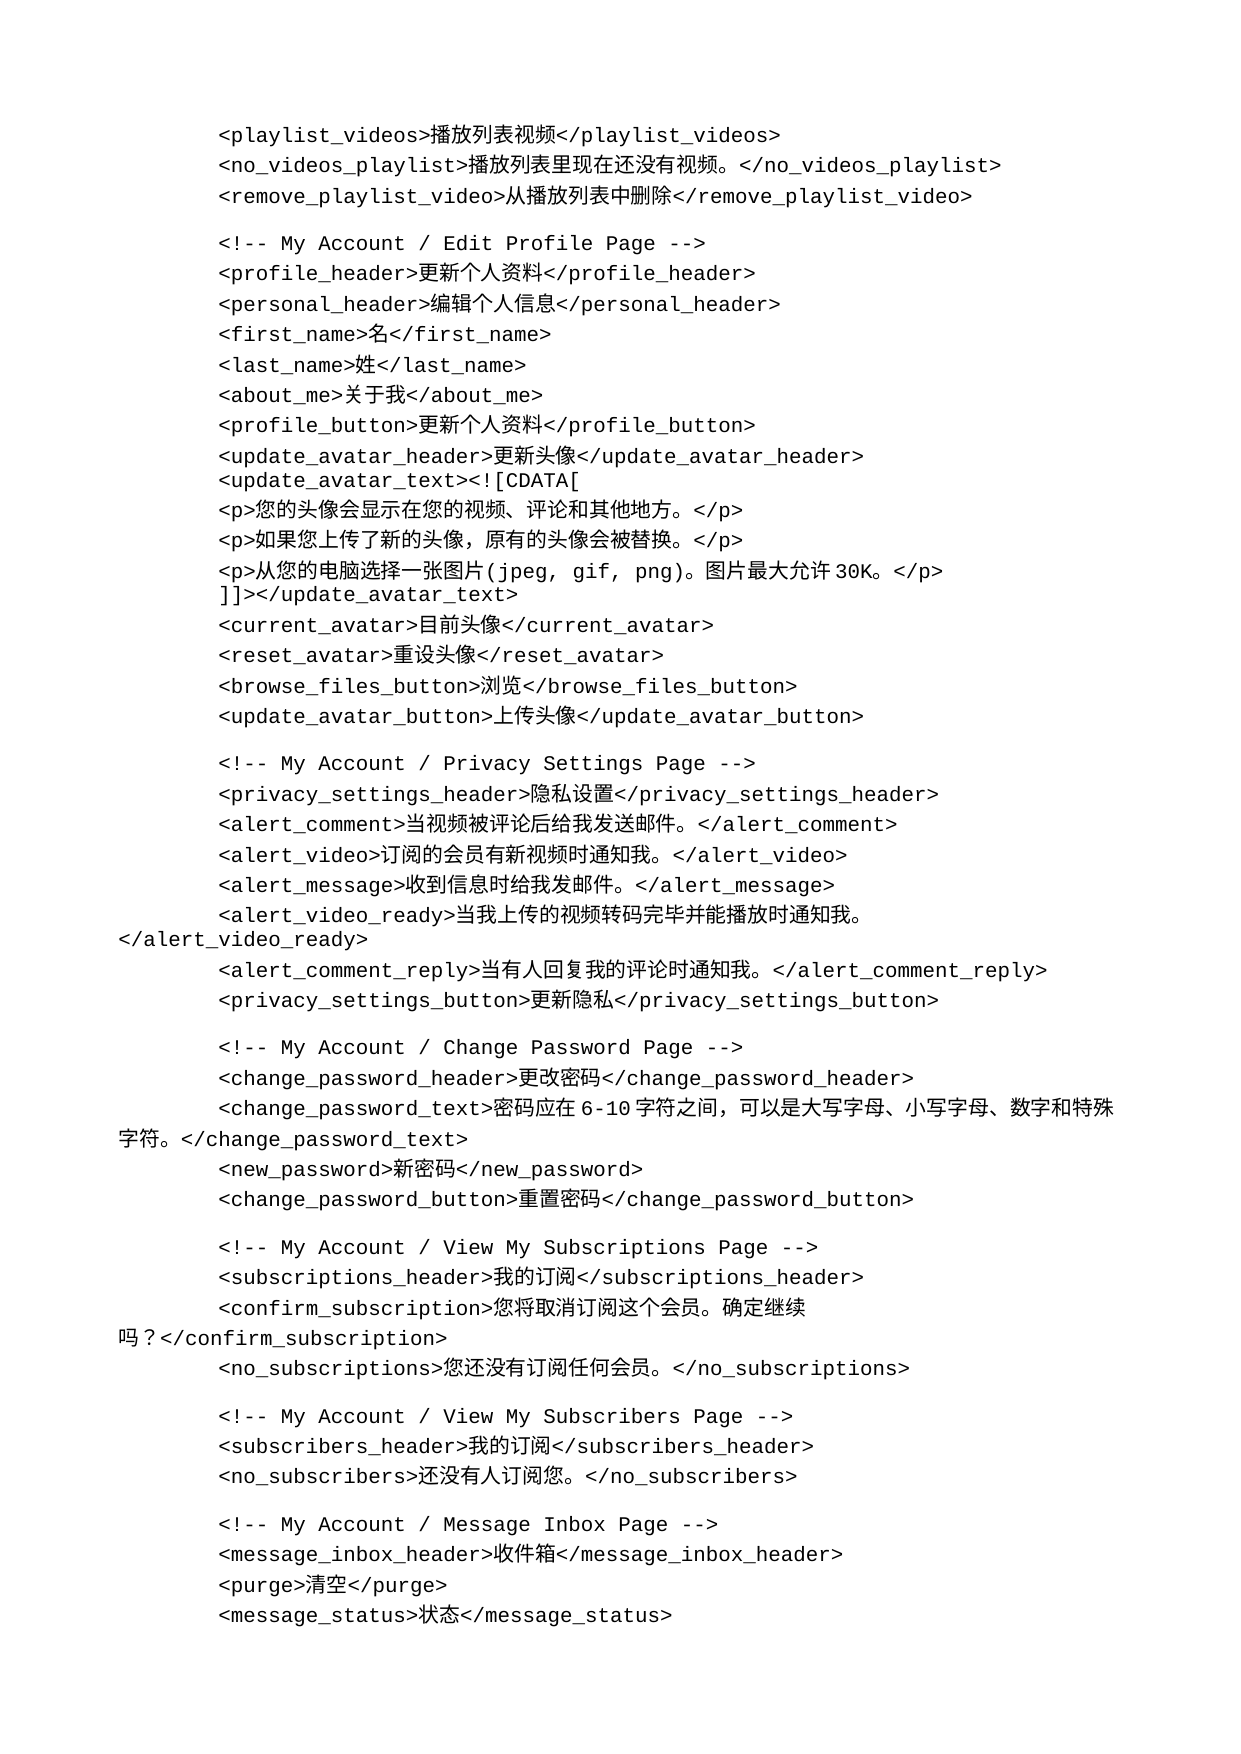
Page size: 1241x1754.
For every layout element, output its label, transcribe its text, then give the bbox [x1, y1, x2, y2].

text <purge>清空</purge> [118, 1568, 1122, 1598]
text <message_inbox_header>收件箱</message_inbox_header> [118, 1537, 1122, 1568]
text <update_avatar_text><![CDATA[ [118, 469, 1122, 493]
text <no_videos_playlist>播放列表里现在还没有视频。</no_videos_playlist> [118, 148, 1122, 179]
text <!-- My Account / Change Password Page --> [118, 1037, 1122, 1061]
text <alert_message>收到信息时给我发邮件。</alert_message> [118, 868, 1122, 899]
text <last_name>姓</last_name> [118, 348, 1122, 378]
text <profile_header>更新个人资料</profile_header> [118, 257, 1122, 287]
text <privacy_settings_header>隐私设置</privacy_settings_header> [118, 777, 1122, 807]
text <p>如果您上传了新的头像，原有的头像会被替换。</p> [118, 524, 1122, 554]
text <alert_comment_reply>当有人回复我的评论时通知我。</alert_comment_reply> [118, 953, 1122, 983]
text <reset_avatar>重设头像</reset_avatar> [118, 638, 1122, 669]
text <!-- My Account / Message Inbox Page --> [118, 1514, 1122, 1537]
text <privacy_settings_button>更新隐私</privacy_settings_button> [118, 983, 1122, 1014]
text <first_name>名</first_name> [118, 317, 1122, 348]
text <p>您的头像会显示在您的视频、评论和其他地方。</p> [118, 493, 1122, 524]
text ]]></update_avatar_text> [118, 584, 1122, 608]
text <!-- My Account / View My Subscriptions Page --> [118, 1237, 1122, 1260]
text <profile_button>更新个人资料</profile_button> [118, 409, 1122, 439]
text <about_me>关于我</about_me> [118, 378, 1122, 409]
text <alert_comment>当视频被评论后给我发送邮件。</alert_comment> [118, 807, 1122, 838]
text <confirm_subscription>您将取消订阅这个会员。确定继续吗？</confirm_subscription> [118, 1291, 1122, 1352]
text <playlist_videos>播放列表视频</playlist_videos> [118, 118, 1122, 148]
text <no_subscribers>还没有人订阅您。</no_subscribers> [118, 1460, 1122, 1490]
text <subscribers_header>我的订阅</subscribers_header> [118, 1429, 1122, 1460]
text <browse_files_button>浏览</browse_files_button> [118, 669, 1122, 699]
text <!-- My Account / View My Subscribers Page --> [118, 1406, 1122, 1429]
text <!-- My Account / Edit Profile Page --> [118, 233, 1122, 257]
text <current_avatar>目前头像</current_avatar> [118, 608, 1122, 638]
text <subscriptions_header>我的订阅</subscriptions_header> [118, 1260, 1122, 1291]
text <update_avatar_button>上传头像</update_avatar_button> [118, 699, 1122, 730]
text <personal_header>编辑个人信息</personal_header> [118, 287, 1122, 317]
text <update_avatar_header>更新头像</update_avatar_header> [118, 439, 1122, 469]
text <!-- My Account / Privacy Settings Page --> [118, 753, 1122, 777]
text <p>从您的电脑选择一张图片(jpeg, gif, png)。图片最大允许30K。</p> [118, 554, 1122, 584]
text <no_subscriptions>您还没有订阅任何会员。</no_subscriptions> [118, 1352, 1122, 1382]
text <change_password_button>重置密码</change_password_button> [118, 1183, 1122, 1213]
text <change_password_header>更改密码</change_password_header> [118, 1061, 1122, 1091]
text <alert_video_ready>当我上传的视频转码完毕并能播放时通知我。</alert_video_ready> [118, 899, 1122, 953]
text <remove_playlist_video>从播放列表中删除</remove_playlist_video> [118, 179, 1122, 209]
text <new_password>新密码</new_password> [118, 1152, 1122, 1183]
text <alert_video>订阅的会员有新视频时通知我。</alert_video> [118, 838, 1122, 868]
text <change_password_text>密码应在6-10字符之间，可以是大写字母、小写字母、数字和特殊字符。</change_password_text> [118, 1091, 1122, 1152]
text <message_status>状态</message_status> [118, 1598, 1122, 1629]
